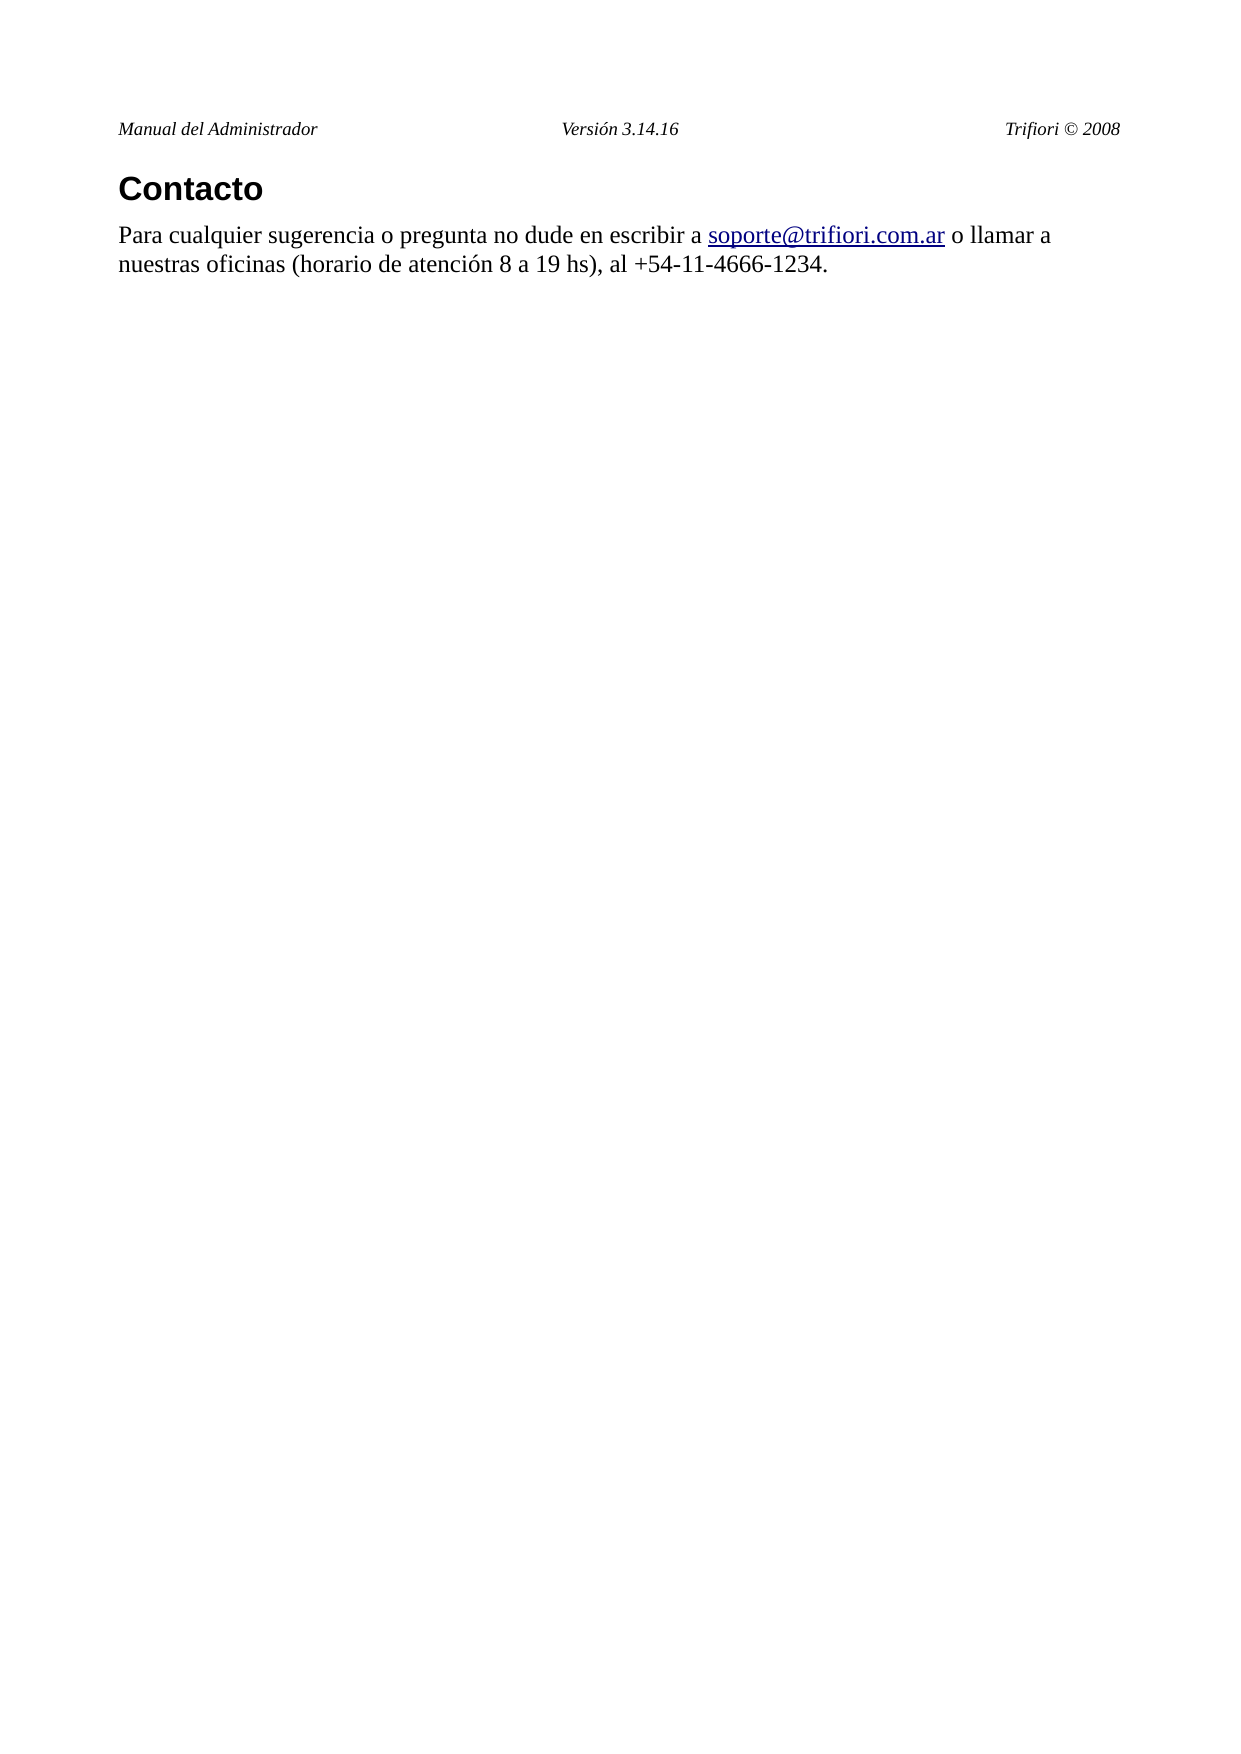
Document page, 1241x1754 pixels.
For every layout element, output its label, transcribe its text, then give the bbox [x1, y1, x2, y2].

text Para cualquier sugerencia o pregunta no dude en escribir a soporte@trifiori.com.ar o llamar a nuestras oficinas (horario de atención 8 a 19 hs), al +54-11-4666-1234. [118, 220, 1122, 278]
subtitle Contacto [118, 169, 1122, 208]
